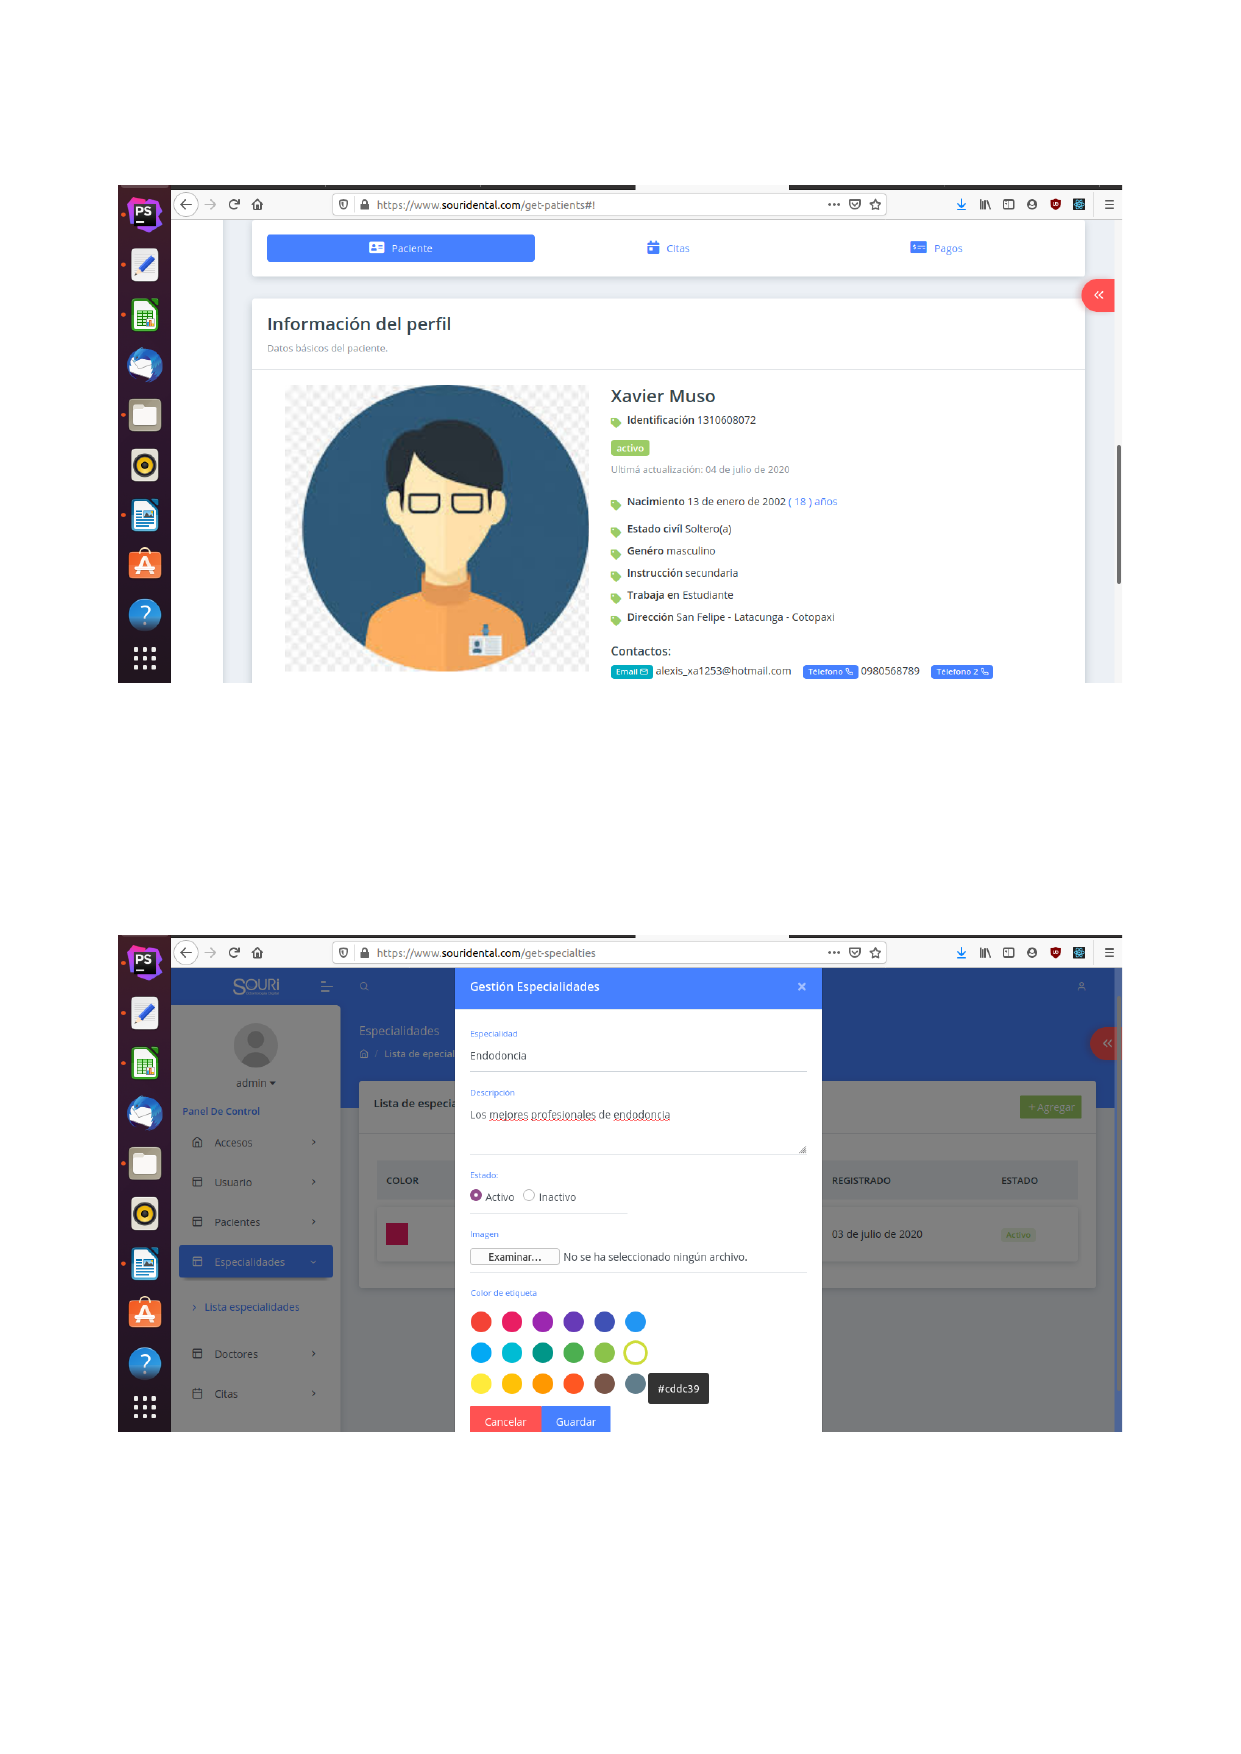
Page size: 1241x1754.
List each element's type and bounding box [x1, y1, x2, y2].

picture [118, 935, 1123, 1432]
picture [118, 185, 1123, 683]
